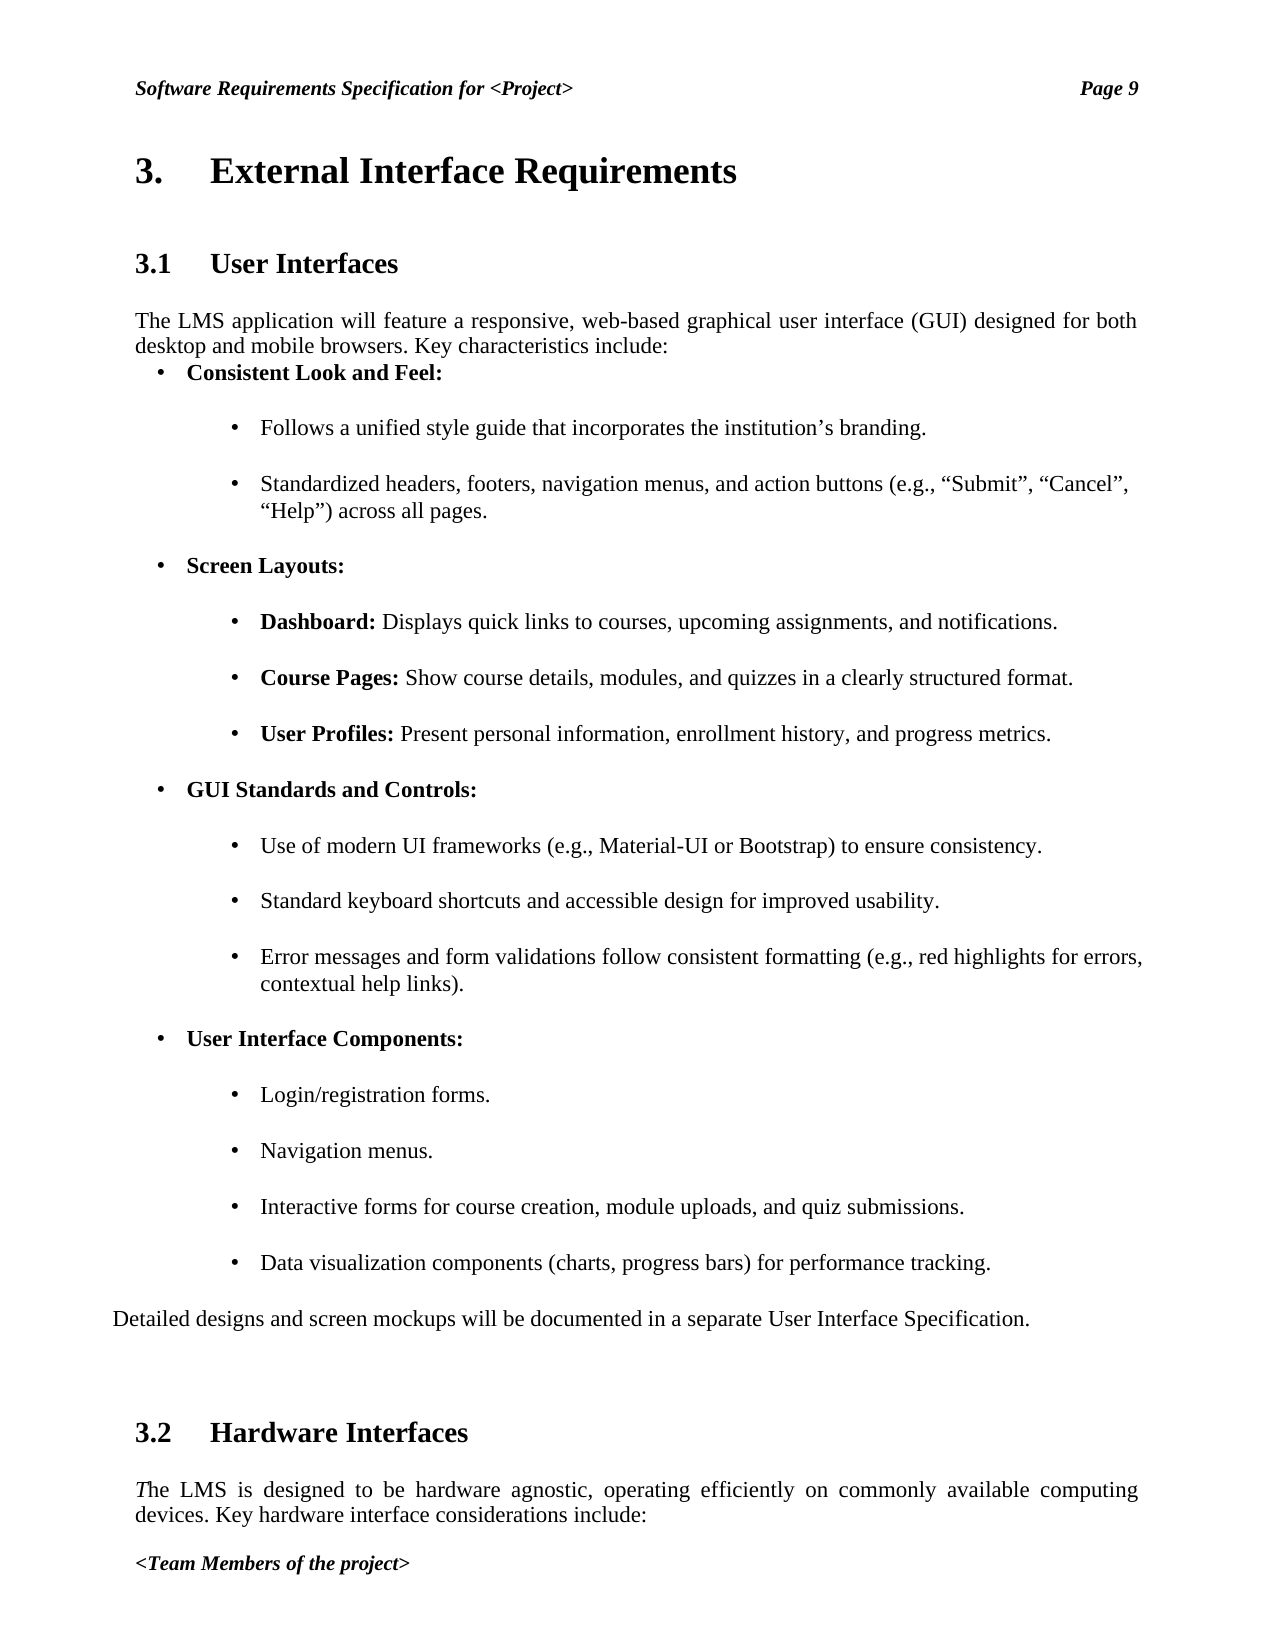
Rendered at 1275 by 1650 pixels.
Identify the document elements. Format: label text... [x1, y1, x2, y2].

list Data visualization components (charts, progress bars) for performance tracking. [231, 1249, 1200, 1275]
subtitle Hardware Interfaces [135, 1415, 1200, 1448]
list GUI Standards and Controls: [157, 776, 1200, 802]
list Screen Layouts: [157, 552, 1200, 579]
list Consistent Look and Feel: [157, 359, 1200, 385]
list Login/registration forms. [231, 1081, 1200, 1108]
list Standardized headers, footers, navigation menus, and action buttons (e.g., “Submit”, “Cancel”, “Help”) across all pages. [231, 470, 1200, 523]
list Follows a unified style guide that incorporates the institution’s branding. [231, 414, 1200, 441]
subtitle External Interface Requirements [135, 149, 1200, 192]
list User Profiles: Present personal information, enrollment history, and progress metrics. [231, 720, 1200, 746]
list Error messages and form validations follow consistent formatting (e.g., red highlights for errors, contextual help links). [231, 943, 1200, 996]
list Course Pages: Show course details, modules, and quizzes in a clearly structured format. [231, 664, 1200, 691]
list Standard keyboard shortcuts and accessible design for improved usability. [231, 887, 1200, 914]
list Navigation menus. [231, 1137, 1200, 1163]
list User Interface Components: [157, 1026, 1200, 1052]
list Interactive forms for course creation, module uploads, and quiz submissions. [231, 1193, 1200, 1219]
subtitle User Interfaces [135, 246, 1200, 280]
text Detailed designs and screen mockups will be documented in a separate User Interface Specification. [112, 1305, 1200, 1331]
list Use of modern UI frameworks (e.g., Material-UI or Bootstrap) to ensure consistency. [231, 832, 1200, 858]
text The LMS application will feature a responsive, web-based graphical user interface (GUI) designed for both desktop and mobile browsers. Key characteristics include: [135, 308, 1140, 359]
list Dashboard: Displays quick links to courses, upcoming assignments, and notifications. [231, 608, 1200, 635]
text The LMS is designed to be hardware agnostic, operating efficiently on commonly available computing devices. Key hardware interface considerations include: [135, 1477, 1140, 1527]
